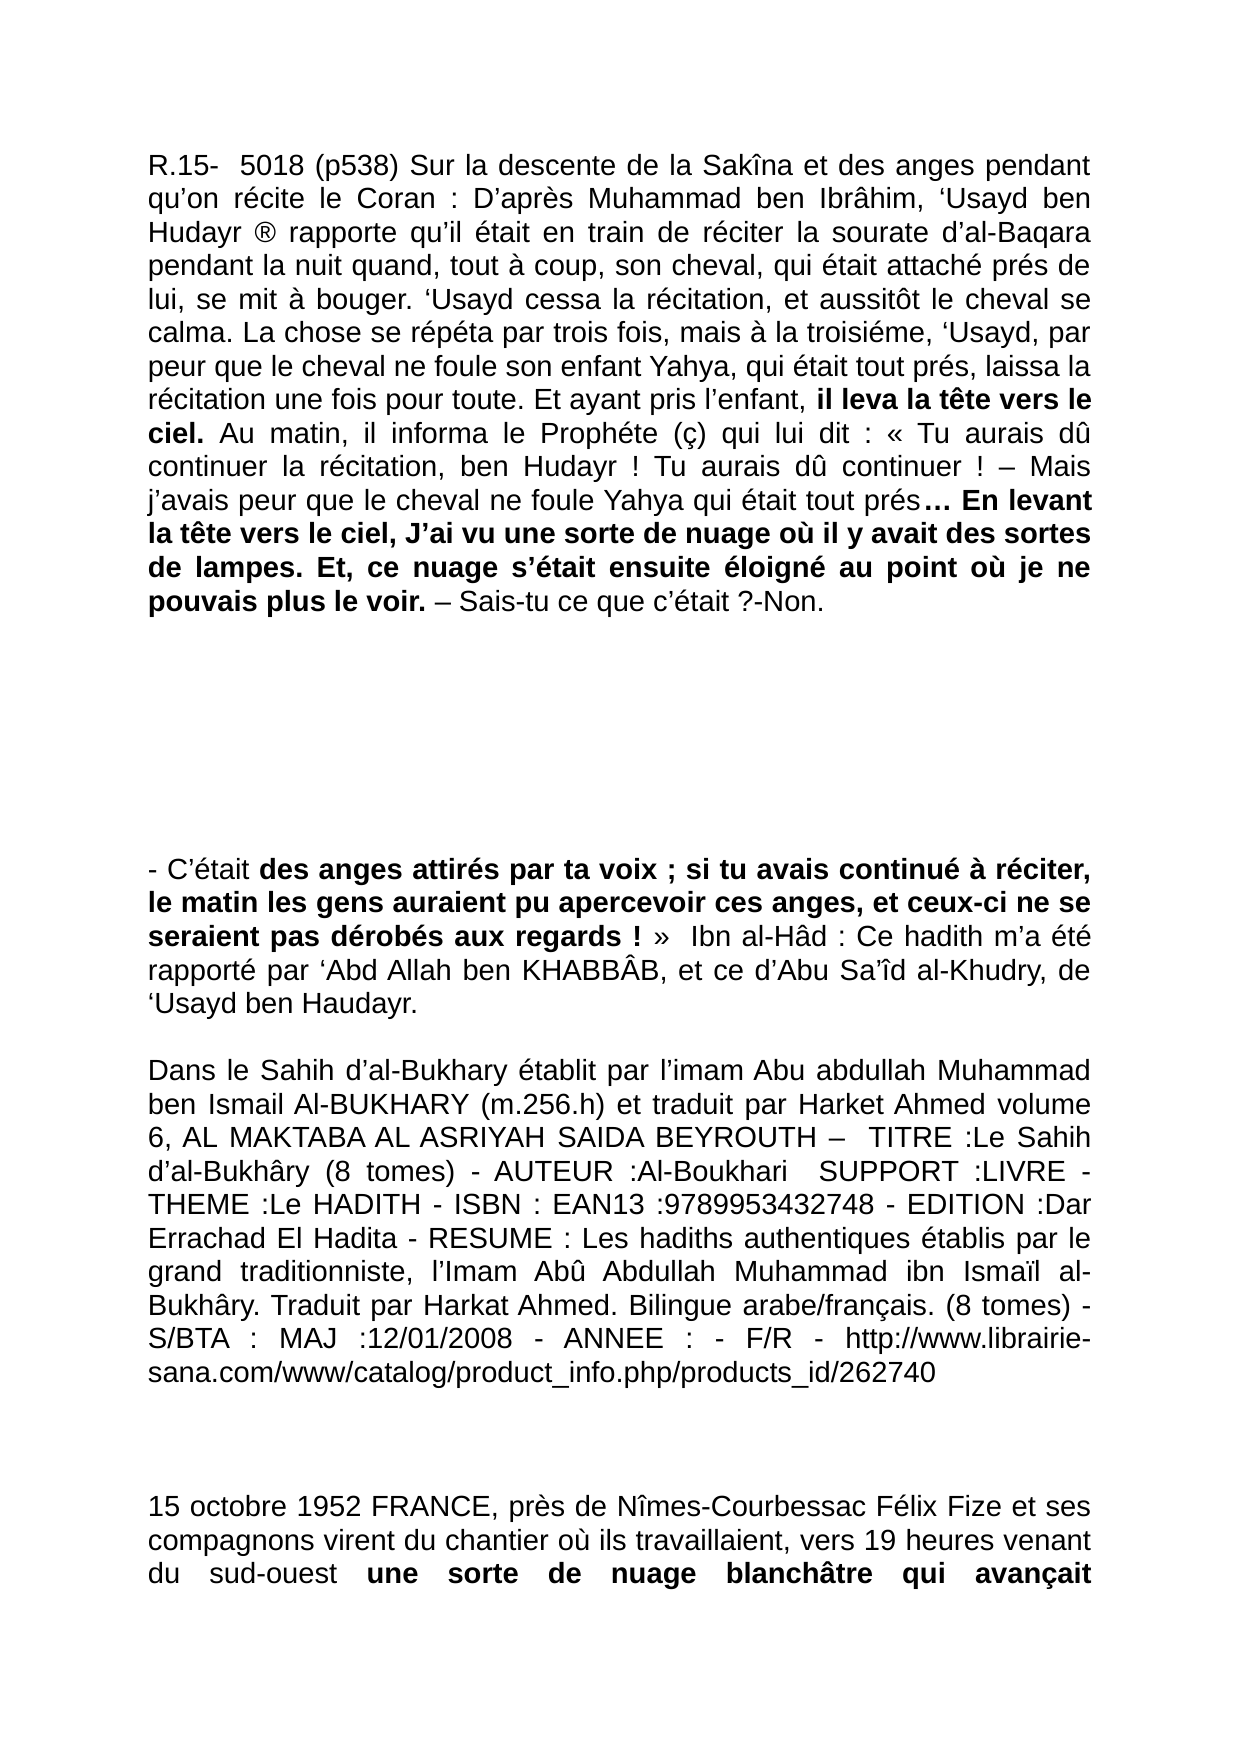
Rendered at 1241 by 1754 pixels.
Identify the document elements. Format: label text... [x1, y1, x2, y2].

text Dans le Sahih d’al-Bukhary établit par l’imam Abu abdullah Muhammad ben Ismail Al-BUKHARY (m.256.h) et traduit par Harket Ahmed volume 6, AL MAKTABA AL ASRIYAH SAIDA BEYROUTH – TITRE :Le Sahih d’al-Bukhâry (8 tomes) - AUTEUR :Al-Boukhari SUPPORT :LIVRE - THEME :Le HADITH - ISBN : EAN13 :9789953432748 - EDITION :Dar Errachad El Hadita - RESUME : Les hadiths authentiques établis par le grand traditionniste, l’Imam Abû Abdullah Muhammad ibn Ismaïl al-Bukhâry. Traduit par Harkat Ahmed. Bilingue arabe/français. (8 tomes) - S/BTA : MAJ :12/01/2008 - ANNEE : - F/R - http://www.librairie-sana.com/www/catalog/product_info.php/products_id/262740 [148, 1053, 1093, 1389]
text - C’était des anges attirés par ta voix ; si tu avais continué à réciter, le matin les gens auraient pu apercevoir ces anges, et ceux-ci ne se seraient pas dérobés aux regards ! » Ibn al-Hâd : Ce hadith m’a été rapporté par ‘Abd Allah ben KHABBÂB, et ce d’Abu Sa’îd al-Khudry, de ‘Usayd ben Haudayr. [148, 852, 1093, 1020]
text 15 octobre 1952 FRANCE, près de Nîmes-Courbessac Félix Fize et ses compagnons virent du chantier où ils travaillaient, vers 19 heures venant du sud-ouest une sorte de nuage blanchâtre qui avançait [148, 1489, 1093, 1590]
text R.15- 5018 (p538) Sur la descente de la Sakîna et des anges pendant qu’on récite le Coran : D’après Muhammad ben Ibrâhim, ‘Usayd ben Hudayr ® rapporte qu’il était en train de réciter la sourate d’al-Baqara pendant la nuit quand, tout à coup, son cheval, qui était attaché prés de lui, se mit à bouger. ‘Usayd cessa la récitation, et aussitôt le cheval se calma. La chose se répéta par trois fois, mais à la troisiéme, ‘Usayd, par peur que le cheval ne foule son enfant Yahya, qui était tout prés, laissa la récitation une fois pour toute. Et ayant pris l’enfant, il leva la tête vers le ciel. Au matin, il informa le Prophéte (ç) qui lui dit : « Tu aurais dû continuer la récitation, ben Hudayr ! Tu aurais dû continuer ! – Mais j’avais peur que le cheval ne foule Yahya qui était tout prés… En levant la tête vers le ciel, J’ai vu une sorte de nuage où il y avait des sortes de lampes. Et, ce nuage s’était ensuite éloigné au point où je ne pouvais plus le voir. – Sais-tu ce que c’était ?-Non. [148, 148, 1093, 617]
